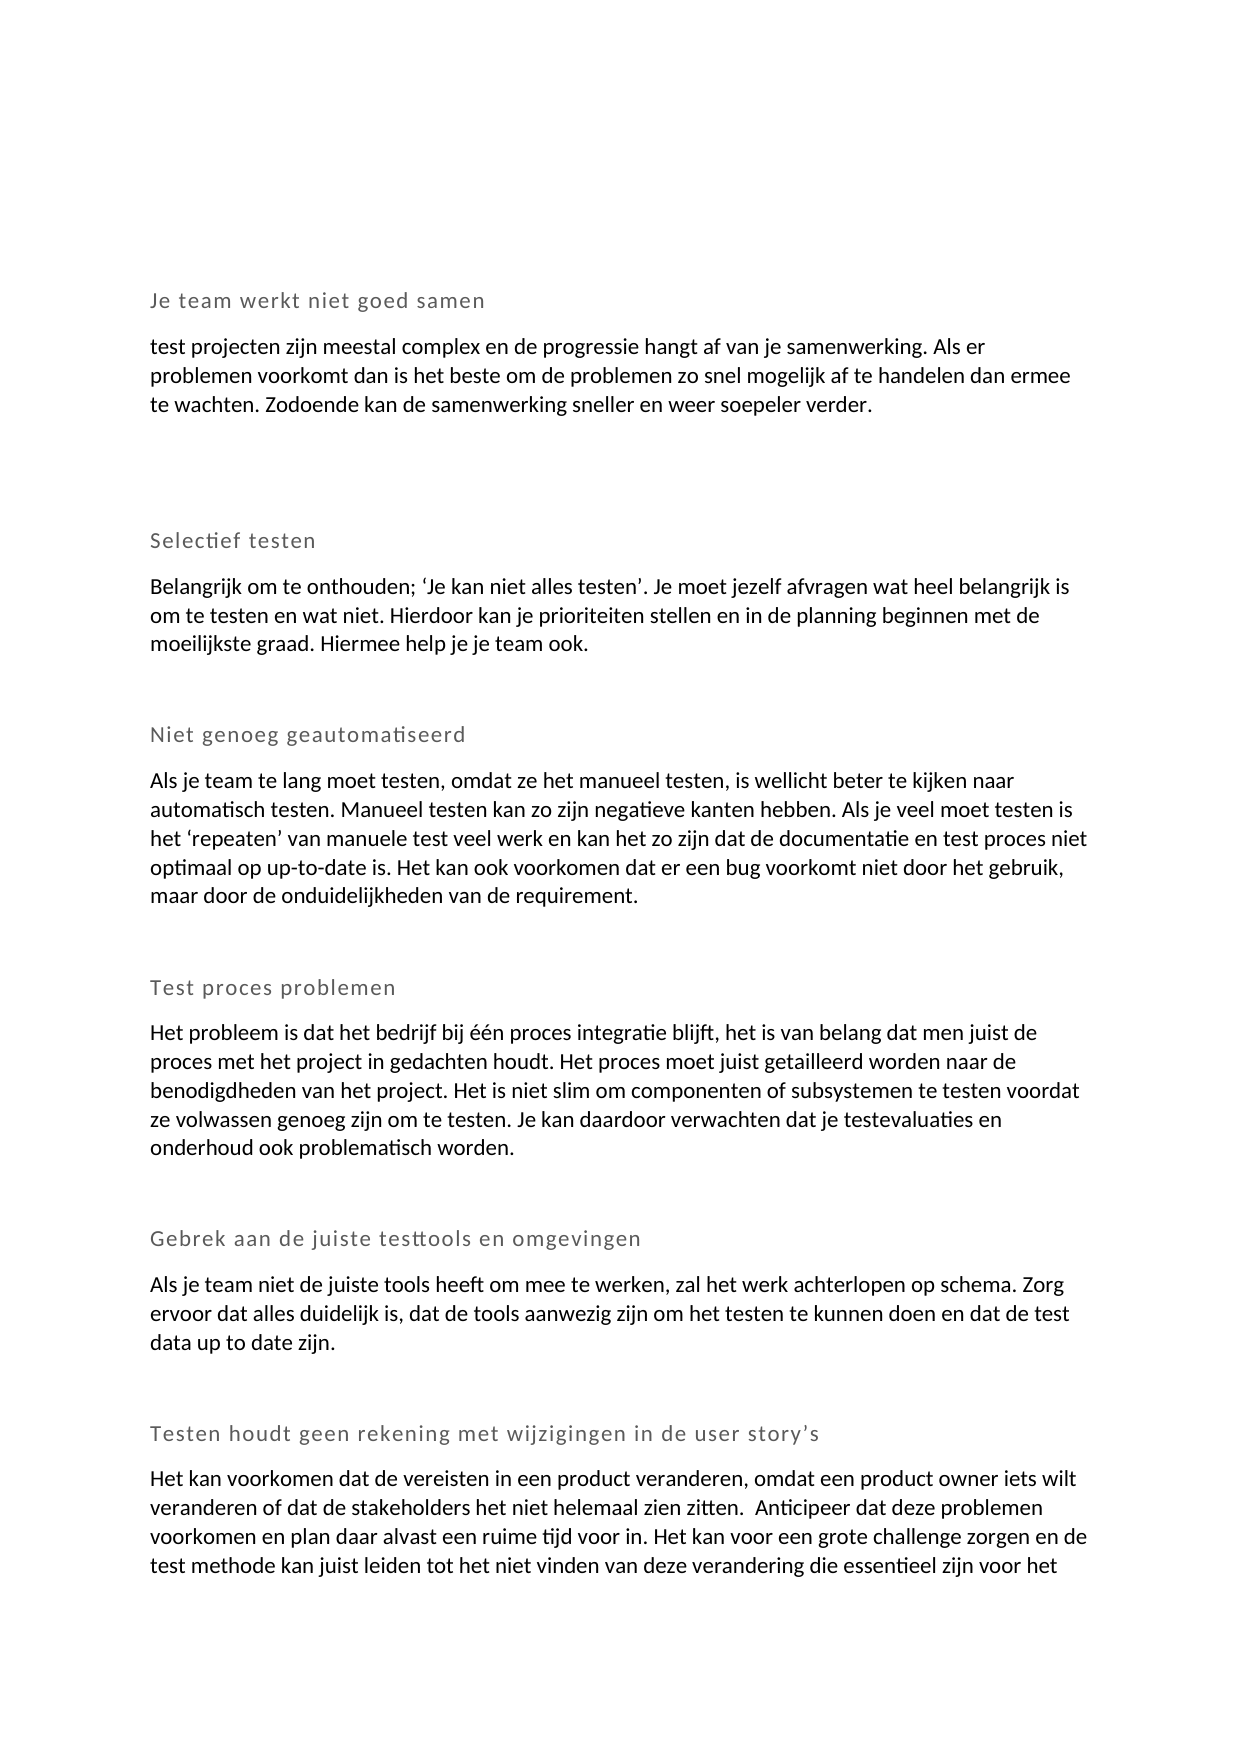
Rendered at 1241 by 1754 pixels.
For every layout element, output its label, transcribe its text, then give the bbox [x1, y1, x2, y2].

text Als je team te lang moet testen, omdat ze het manueel testen, is wellicht beter te kijken naar automatisch testen. Manueel testen kan zo zijn negatieve kanten hebben. Als je veel moet testen is het ‘repeaten’ van manuele test veel werk en kan het zo zijn dat de documentatie en test proces niet optimaal op up-to-date is. Het kan ook voorkomen dat er een bug voorkomt niet door het gebruik, maar door de onduidelijkheden van de requirement. [150, 766, 1090, 909]
text Test proces problemen [150, 973, 1090, 1001]
text Testen houdt geen rekening met wijzigingen in de user story’s [150, 1419, 1090, 1447]
text Je team werkt niet goed samen [150, 287, 1090, 314]
text Selectief testen [150, 526, 1090, 554]
text Niet genoeg geautomatiseerd [150, 721, 1090, 749]
text Het kan voorkomen dat de vereisten in een product veranderen, omdat een product owner iets wilt veranderen of dat de stakeholders het niet helemaal zien zitten. Anticipeer dat deze problemen voorkomen en plan daar alvast een ruime tijd voor in. Het kan voor een grote challenge zorgen en de test methode kan juist leiden tot het niet vinden van deze verandering die essentieel zijn voor het [150, 1464, 1090, 1579]
text test projecten zijn meestal complex en de progressie hangt af van je samenwerking. Als er problemen voorkomt dan is het beste om de problemen zo snel mogelijk af te handelen dan ermee te wachten. Zodoende kan de samenwerking sneller en weer soepeler verder. [150, 332, 1090, 418]
text Het probleem is dat het bedrijf bij één proces integratie blijft, het is van belang dat men juist de proces met het project in gedachten houdt. Het proces moet juist getailleerd worden naar de benodigdheden van het project. Het is niet slim om componenten of subsystemen te testen voordat ze volwassen genoeg zijn om te testen. Je kan daardoor verwachten dat je testevaluaties en onderhoud ook problematisch worden. [150, 1018, 1090, 1162]
text Als je team niet de juiste tools heeft om mee te werken, zal het werk achterlopen op schema. Zorg ervoor dat alles duidelijk is, dat de tools aanwezig zijn om het testen te kunnen doen en dat de test data up to date zijn. [150, 1270, 1090, 1356]
text Gebrek aan de juiste testtools en omgevingen [150, 1224, 1090, 1253]
text Belangrijk om te onthouden; ‘Je kan niet alles testen’. Je moet jezelf afvragen wat heel belangrijk is om te testen en wat niet. Hierdoor kan je prioriteiten stellen en in de planning beginnen met de moeilijkste graad. Hiermee help je je team ook. [150, 572, 1090, 658]
